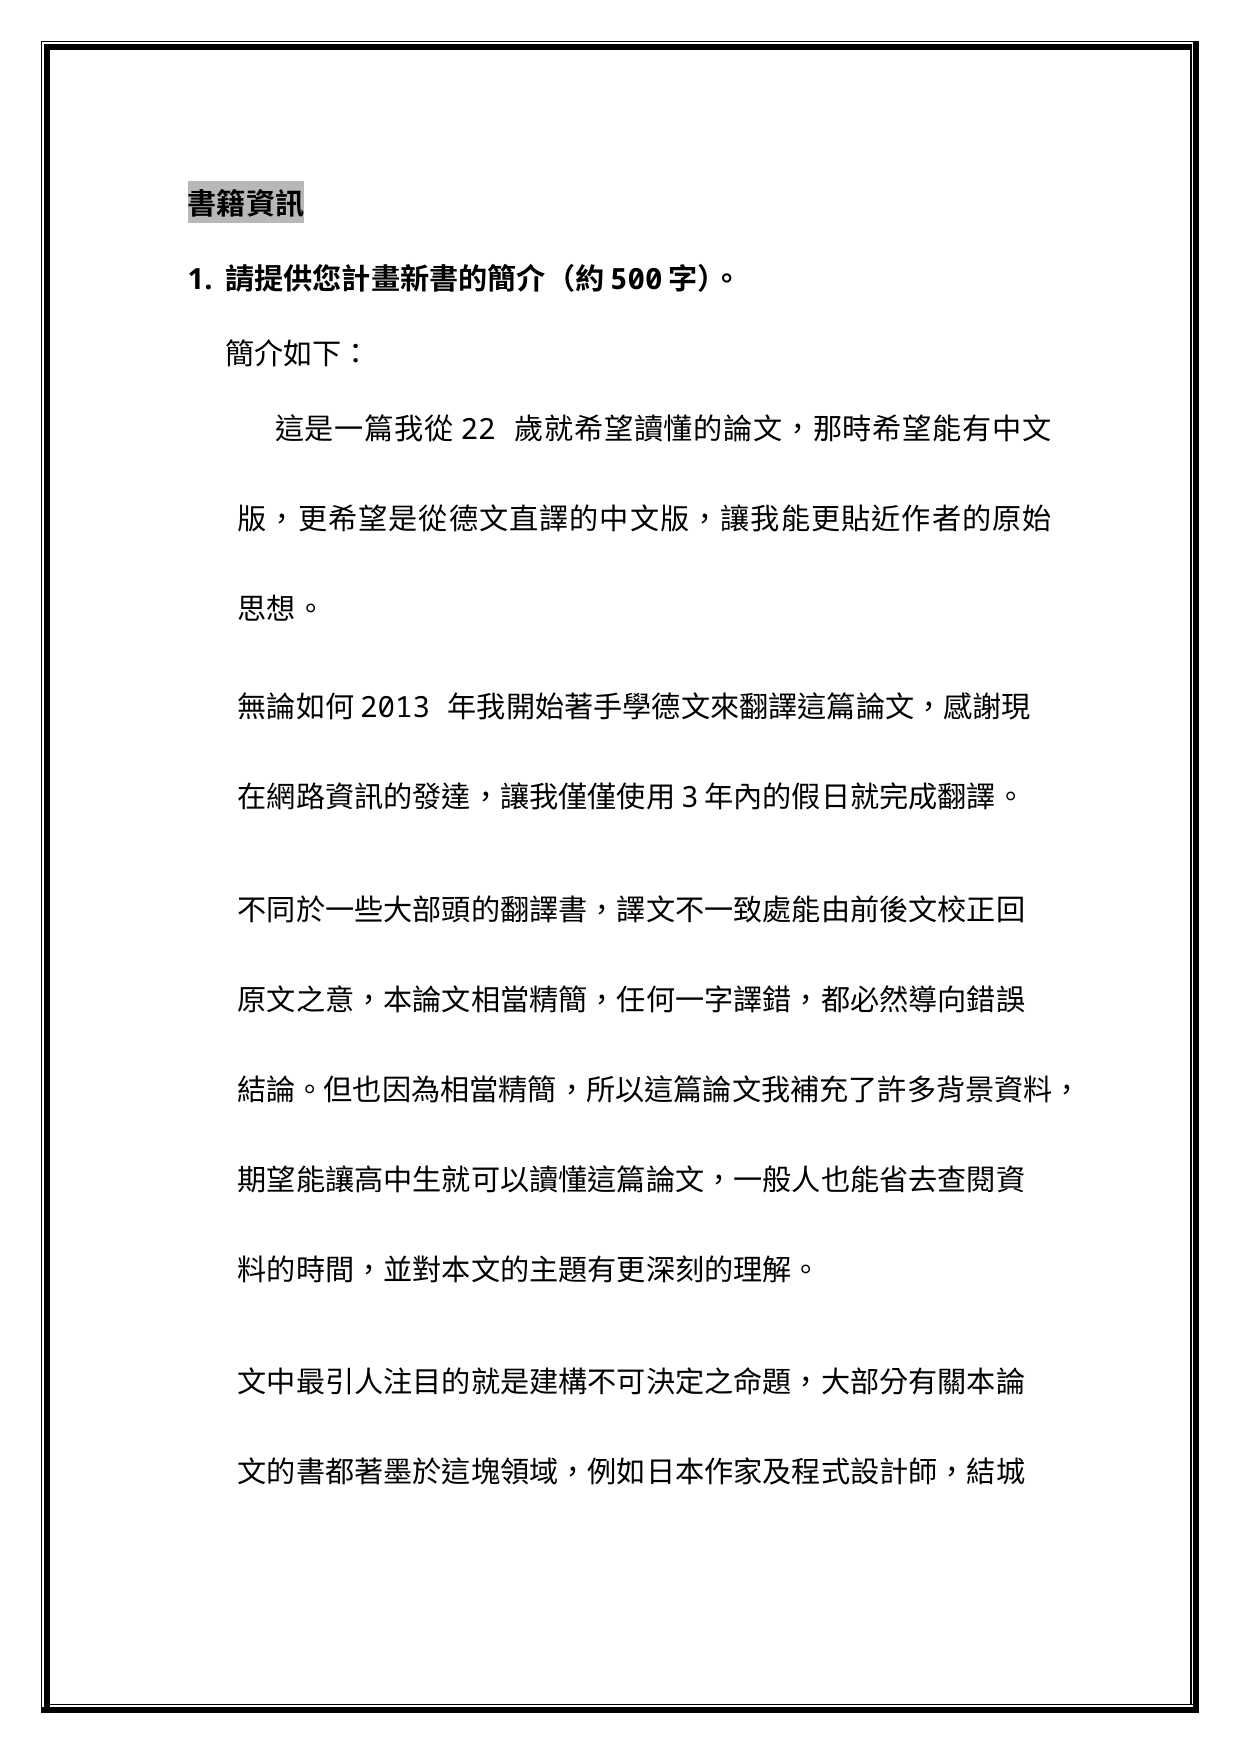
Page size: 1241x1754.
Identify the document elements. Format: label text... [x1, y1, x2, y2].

text 文中最引人注目的就是建構不可決定之命題，大部分有關本論文的書都著墨於這塊領域，例如日本作家及程式設計師，結城 [237, 1343, 1053, 1508]
text 書籍資訊 [187, 164, 1053, 239]
text 這是一篇我從22 歲就希望讀懂的論文，那時希望能有中文版，更希望是從德文直譯的中文版，讓我能更貼近作者的原始思想。 [237, 389, 1053, 644]
text 不同於一些大部頭的翻譯書，譯文不一致處能由前後文校正回原文之意，本論文相當精簡，任何一字譯錯，都必然導向錯誤結論。但也因為相當精簡，所以這篇論文我補充了許多背景資料，期望能讓高中生就可以讀懂這篇論文，一般人也能省去查閱資料的時間，並對本文的主題有更深刻的理解。 [237, 870, 1053, 1305]
text 無論如何2013 年我開始著手學德文來翻譯這篇論文，感謝現在網路資訊的發達，讓我僅僅使用3年內的假日就完成翻譯。 [237, 667, 1053, 832]
list 簡介如下： [187, 314, 1053, 389]
list 請提供您計畫新書的簡介（約500字）。 [187, 239, 1053, 314]
